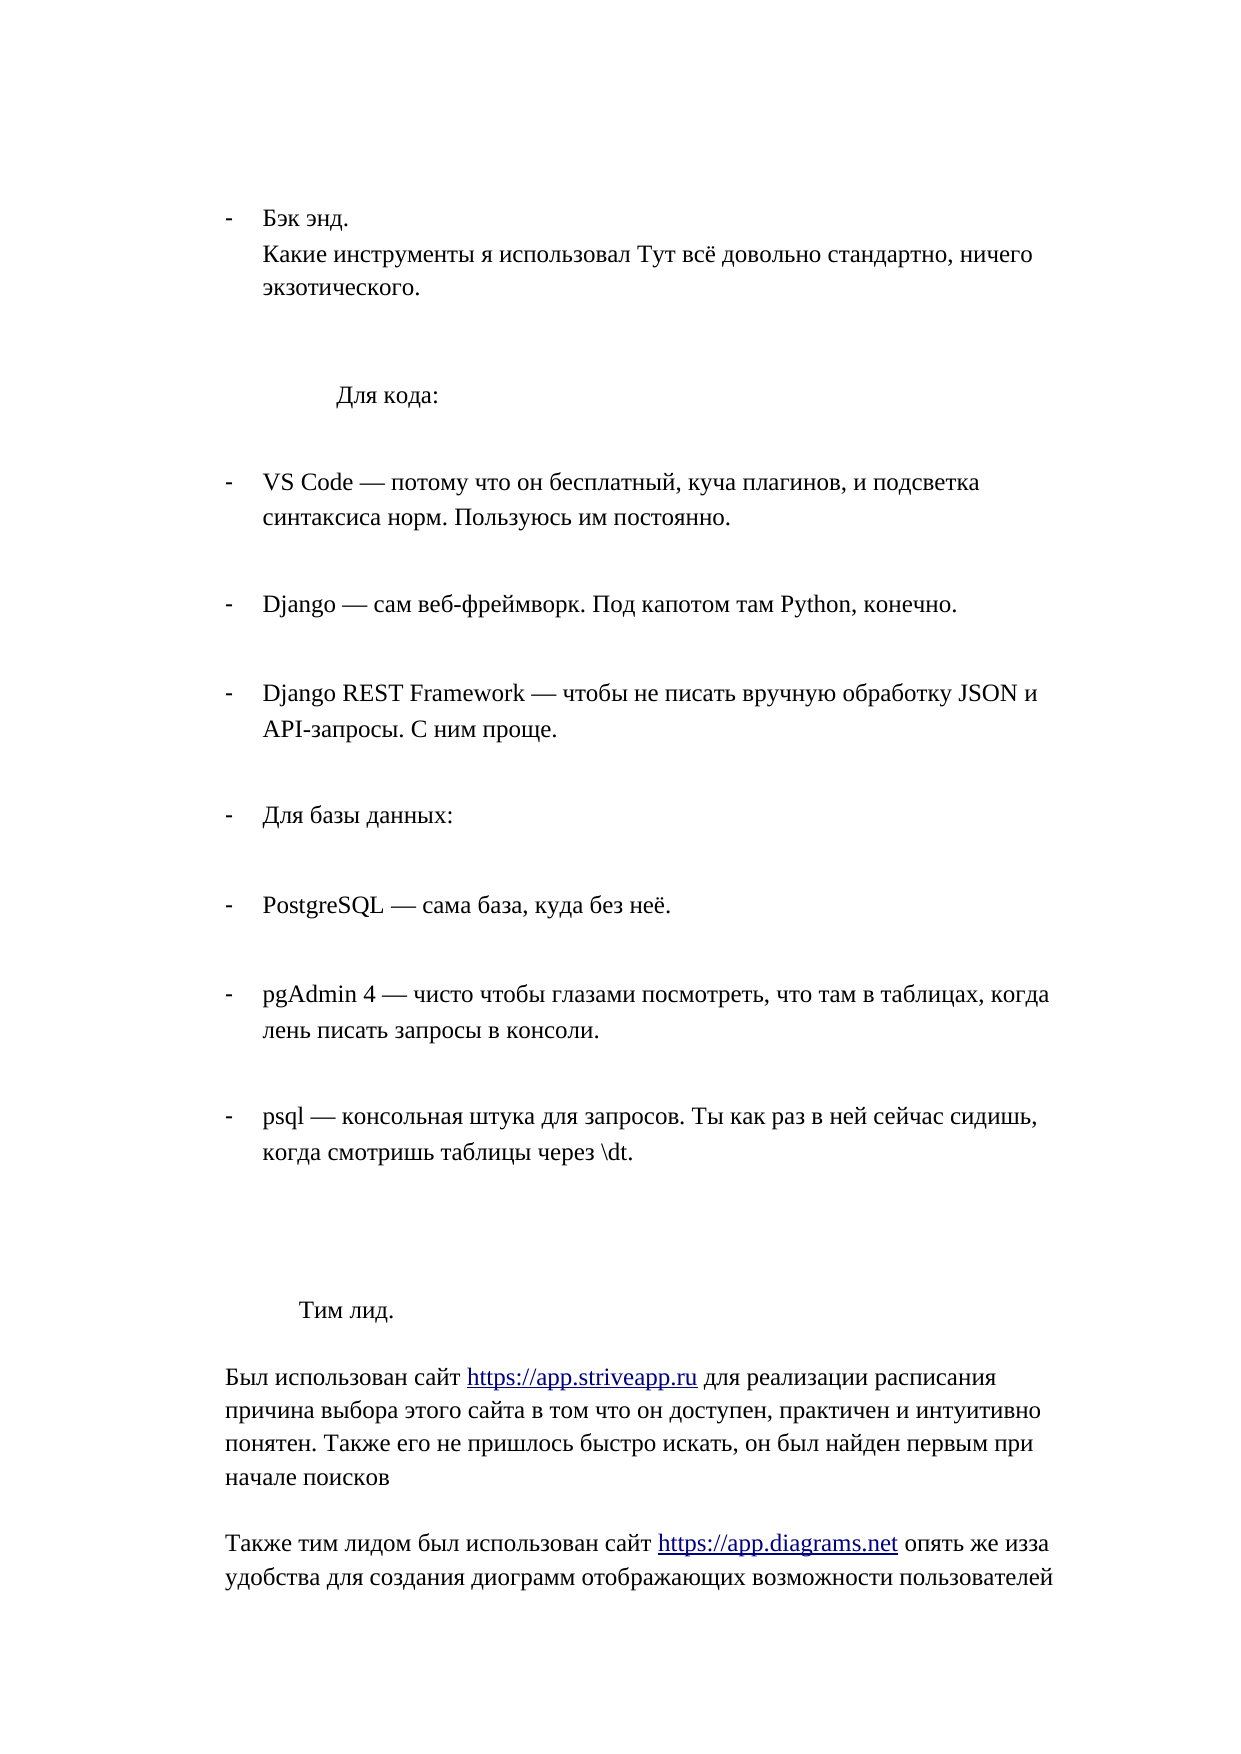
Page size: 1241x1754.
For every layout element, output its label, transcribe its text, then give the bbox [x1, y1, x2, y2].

list Для базы данных: [225, 797, 1090, 831]
list PostgreSQL — сама база, куда без неё. [225, 887, 1090, 921]
list Django REST Framework — чтобы не писать вручную обработку JSON и API-запросы. С ним проще. [225, 675, 1090, 742]
list pgAdmin 4 — чисто чтобы глазами посмотреть, что там в таблицах, когда лень писать запросы в консоли. [225, 976, 1090, 1043]
list Django — сам веб-фреймворк. Под капотом там Python, конечно. [225, 586, 1090, 620]
list Для кода: [262, 380, 1090, 409]
list Бэк энд. Какие инструменты я использовал Тут всё довольно стандартно, ничего экзотического. [225, 200, 1090, 334]
list psql — консольная штука для запросов. Ты как раз в ней сейчас сидишь, когда смотришь таблицы через \dt. [225, 1098, 1090, 1165]
list Тим лид. Был использован сайт https://app.striveapp.ru для реализации расписания причина выбора этого сайта в том что он доступен, практичен и интуитивно понятен. Также его не пришлось быстро искать, он был найден первым при начале поисков Также тим лидом был использован сайт https://app.diagrams.net опять же изза удобства для создания диограмм отображающих возможности пользователей [225, 1195, 1090, 1590]
list VS Code — потому что он бесплатный, куча плагинов, и подсветка синтаксиса норм. Пользуюсь им постоянно. [225, 464, 1090, 531]
